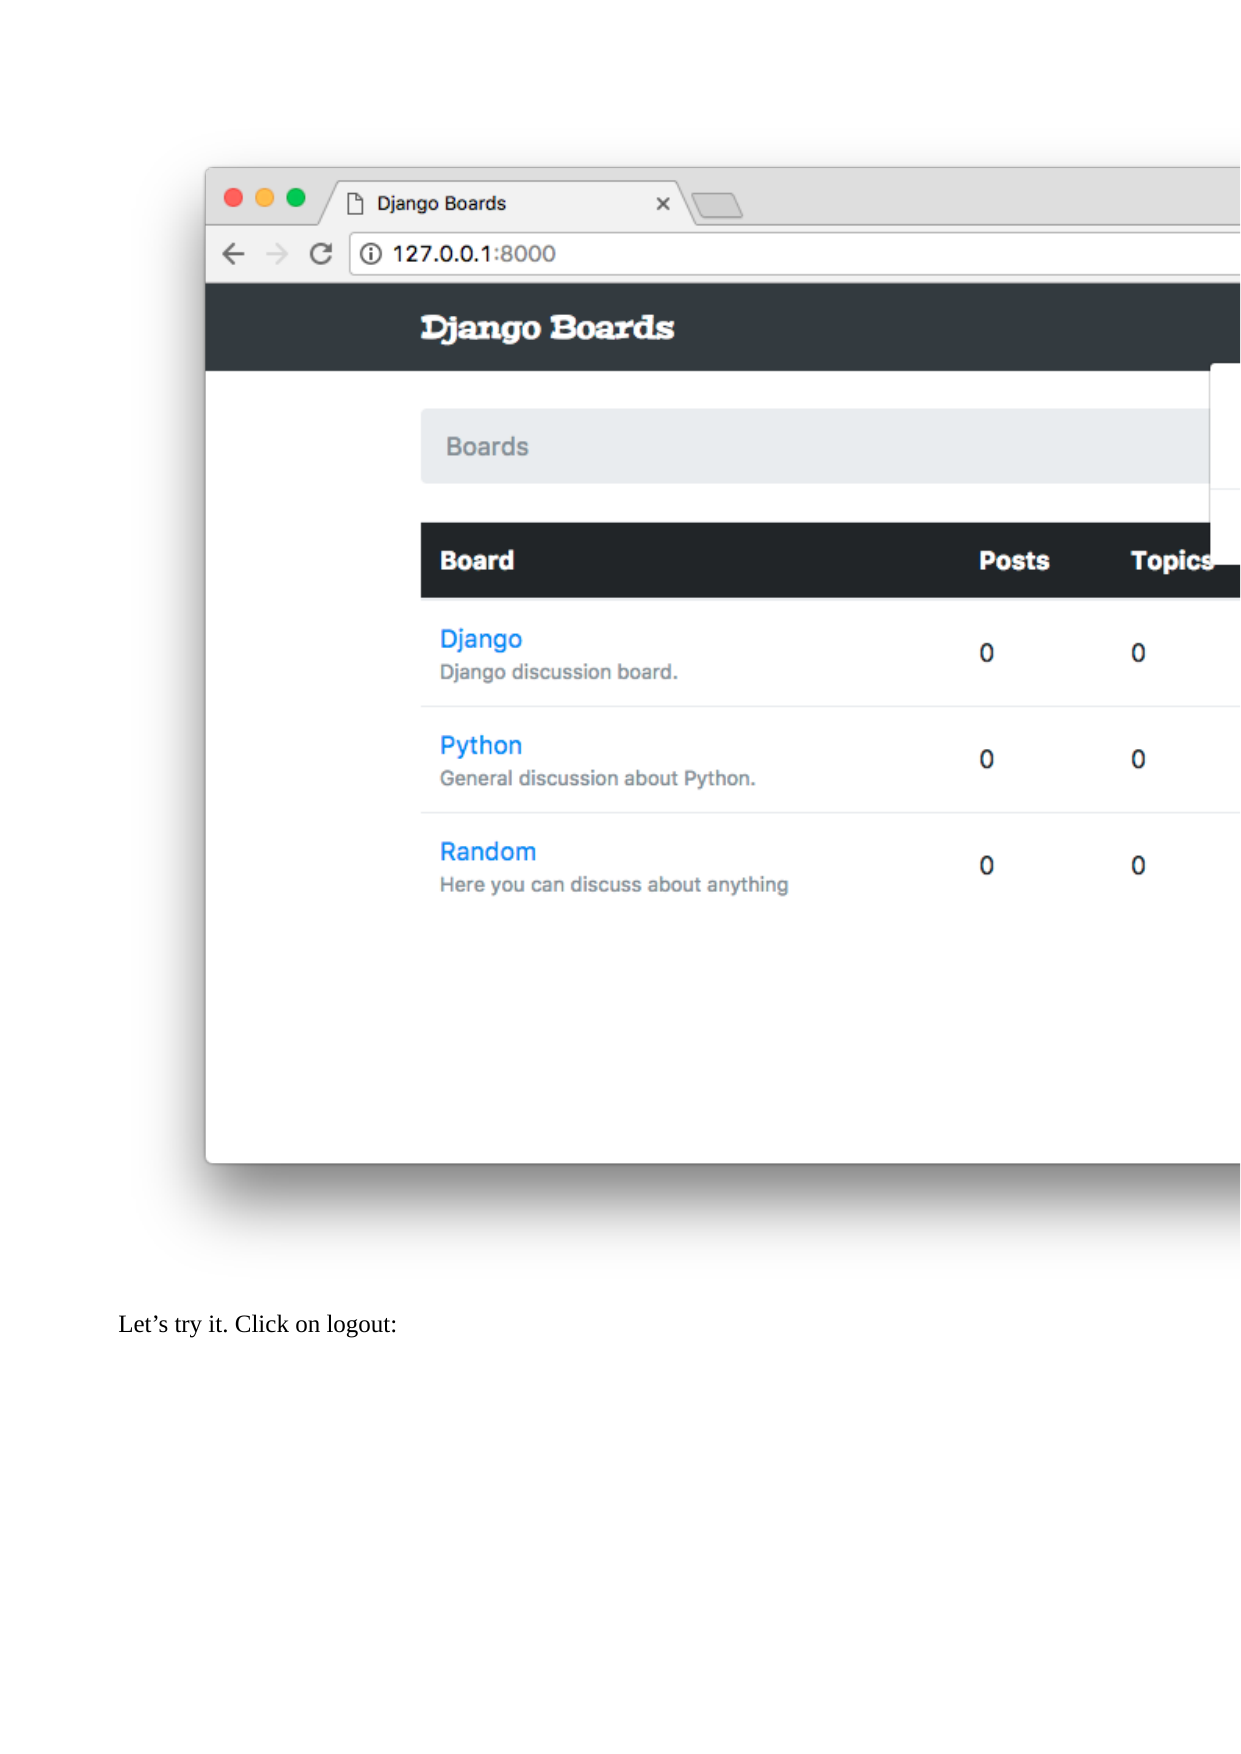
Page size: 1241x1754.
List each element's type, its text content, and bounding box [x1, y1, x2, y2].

text Let’s try it. Click on logout: [118, 1309, 1122, 1337]
picture [118, 118, 1241, 1289]
